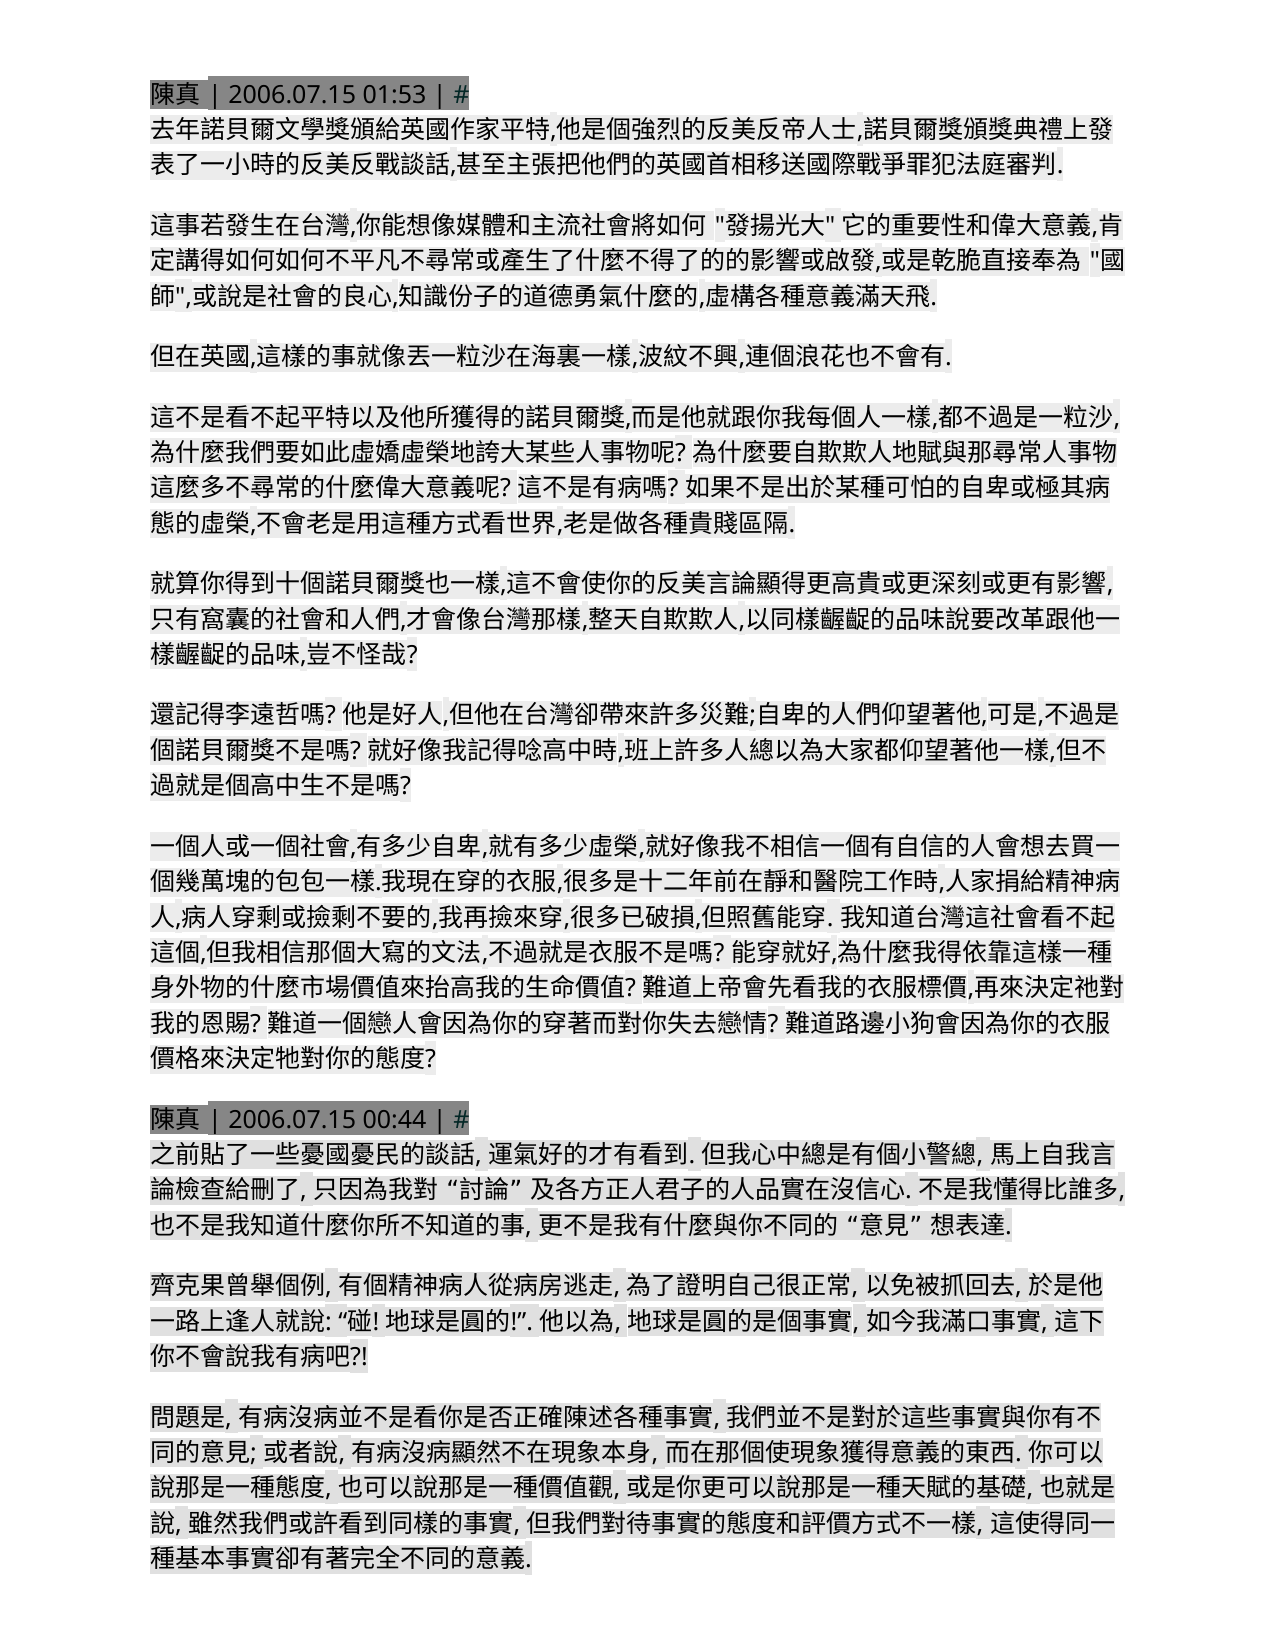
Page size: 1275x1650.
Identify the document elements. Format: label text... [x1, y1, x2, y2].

text 這事若發生在台灣,你能想像媒體和主流社會將如何 "發揚光大" 它的重要性和偉大意義,肯定講得如何如何不平凡不尋常或產生了什麼不得了的的影響或啟發,或是乾脆直接奉為 "國師",或說是社會的良心,知識份子的道德勇氣什麼的,虛構各種意義滿天飛. [150, 206, 1125, 312]
text 去年諾貝爾文學獎頒給英國作家平特,他是個強烈的反美反帝人士,諾貝爾獎頒獎典禮上發表了一小時的反美反戰談話,甚至主張把他們的英國首相移送國際戰爭罪犯法庭審判. [150, 110, 1125, 181]
text 一個人或一個社會,有多少自卑,就有多少虛榮,就好像我不相信一個有自信的人會想去買一個幾萬塊的包包一樣.我現在穿的衣服,很多是十二年前在靜和醫院工作時,人家捐給精神病人,病人穿剩或撿剩不要的,我再撿來穿,很多已破損,但照舊能穿. 我知道台灣這社會看不起這個,但我相信那個大寫的文法,不過就是衣服不是嗎? 能穿就好,為什麼我得依靠這樣一種身外物的什麼市場價值來抬高我的生命價值? 難道上帝會先看我的衣服標價,再來決定祂對我的恩賜? 難道一個戀人會因為你的穿著而對你失去戀情? 難道路邊小狗會因為你的衣服價格來決定牠對你的態度? [150, 827, 1125, 1075]
text 就算你得到十個諾貝爾獎也一樣,這不會使你的反美言論顯得更高貴或更深刻或更有影響,只有窩囊的社會和人們,才會像台灣那樣,整天自欺欺人,以同樣齷齪的品味說要改革跟他一樣齷齪的品味,豈不怪哉? [150, 564, 1125, 671]
text 但在英國,這樣的事就像丟一粒沙在海裏一樣,波紋不興,連個浪花也不會有. [150, 337, 1125, 373]
text 這不是看不起平特以及他所獲得的諾貝爾獎,而是他就跟你我每個人一樣,都不過是一粒沙,為什麼我們要如此虛嬌虛榮地誇大某些人事物呢? 為什麼要自欺欺人地賦與那尋常人事物這麼多不尋常的什麼偉大意義呢? 這不是有病嗎? 如果不是出於某種可怕的自卑或極其病態的虛榮,不會老是用這種方式看世界,老是做各種貴賤區隔. [150, 398, 1125, 539]
text 之前貼了一些憂國憂民的談話, 運氣好的才有看到. 但我心中總是有個小警總, 馬上自我言論檢查給刪了, 只因為我對 “討論” 及各方正人君子的人品實在沒信心. 不是我懂得比誰多, 也不是我知道什麼你所不知道的事, 更不是我有什麼與你不同的 “意見” 想表達. [150, 1135, 1125, 1242]
text 還記得李遠哲嗎? 他是好人,但他在台灣卻帶來許多災難;自卑的人們仰望著他,可是,不過是個諾貝爾獎不是嗎? 就好像我記得唸高中時,班上許多人總以為大家都仰望著他一樣,但不過就是個高中生不是嗎? [150, 696, 1125, 802]
text 齊克果曾舉個例, 有個精神病人從病房逃走, 為了證明自己很正常, 以免被抓回去, 於是他一路上逢人就說: “碰! 地球是圓的!”. 他以為, 地球是圓的是個事實, 如今我滿口事實, 這下你不會說我有病吧?! [150, 1267, 1125, 1373]
text 陳真 | 2006.07.15 00:44 | # [150, 1100, 1125, 1135]
text 陳真 | 2006.07.15 01:53 | # [150, 75, 1125, 110]
text 問題是, 有病沒病並不是看你是否正確陳述各種事實, 我們並不是對於這些事實與你有不同的意見; 或者說, 有病沒病顯然不在現象本身, 而在那個使現象獲得意義的東西. 你可以說那是一種態度, 也可以說那是一種價值觀, 或是你更可以說那是一種天賦的基礎, 也就是說, 雖然我們或許看到同樣的事實, 但我們對待事實的態度和評價方式不一樣, 這使得同一種基本事實卻有著完全不同的意義. [150, 1398, 1125, 1575]
